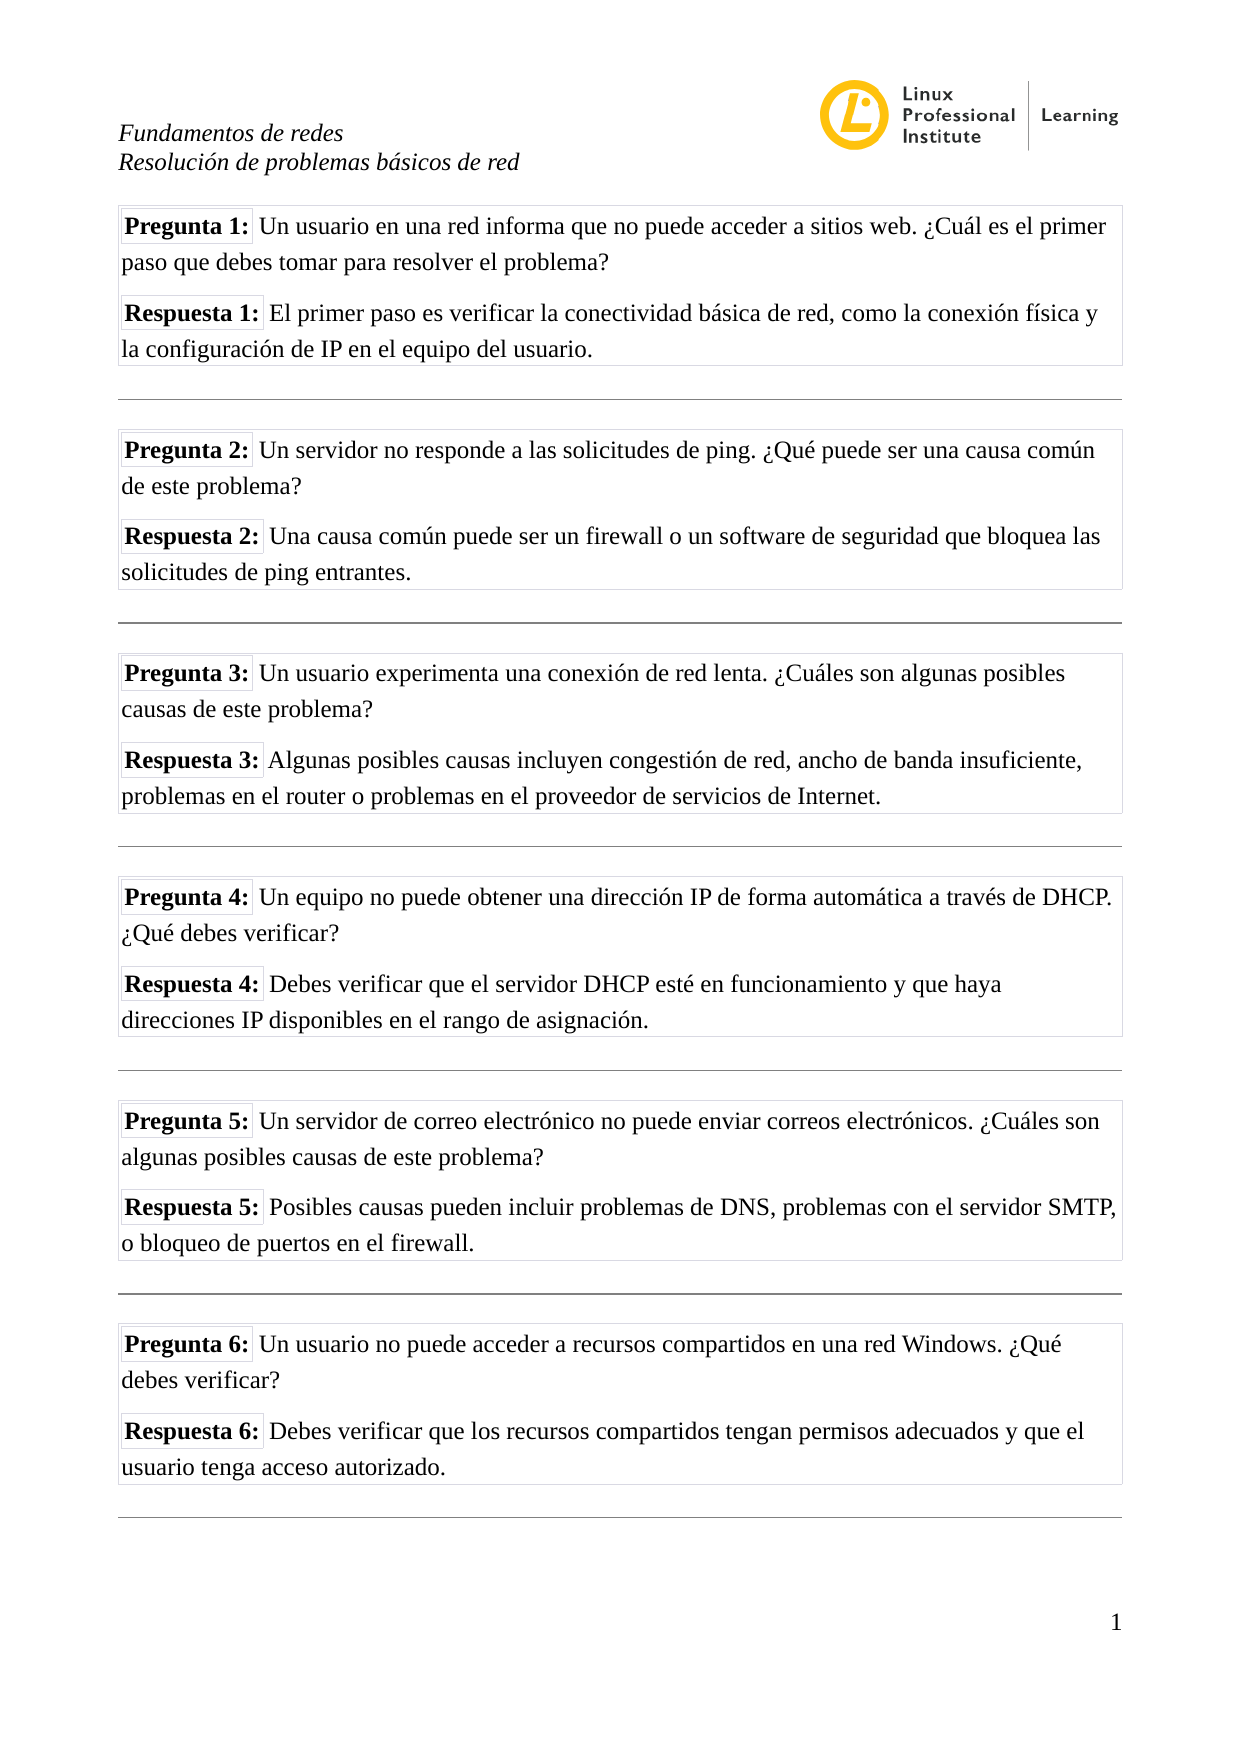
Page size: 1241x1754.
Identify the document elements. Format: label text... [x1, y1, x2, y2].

text Pregunta 1: Un usuario en una red informa que no puede acceder a sitios web. ¿Cuál es el primer paso que debes tomar para resolver el problema? [119, 206, 1122, 276]
text Pregunta 2: Un servidor no responde a las solicitudes de ping. ¿Qué puede ser una causa común de este problema? [119, 430, 1122, 499]
picture [819, 79, 1119, 151]
text Respuesta 5: Posibles causas pueden incluir problemas de DNS, problemas con el servidor SMTP, o bloqueo de puertos en el firewall. [119, 1186, 1122, 1260]
text Respuesta 1: El primer paso es verificar la conectividad básica de red, como la conexión física y la configuración de IP en el equipo del usuario. [119, 292, 1122, 365]
text Pregunta 6: Un usuario no puede acceder a recursos compartidos en una red Windows. ¿Qué debes verificar? [119, 1324, 1122, 1394]
text Respuesta 3: Algunas posibles causas incluyen congestión de red, ancho de banda insuficiente, problemas en el router o problemas en el proveedor de servicios de Internet. [119, 739, 1122, 813]
text Pregunta 4: Un equipo no puede obtener una dirección IP de forma automática a través de DHCP. ¿Qué debes verificar? [119, 877, 1122, 947]
text Respuesta 6: Debes verificar que los recursos compartidos tengan permisos adecuados y que el usuario tenga acceso autorizado. [119, 1410, 1122, 1484]
text Respuesta 2: Una causa común puede ser un firewall o un software de seguridad que bloquea las solicitudes de ping entrantes. [119, 515, 1122, 589]
text Pregunta 3: Un usuario experimenta una conexión de red lenta. ¿Cuáles son algunas posibles causas de este problema? [119, 654, 1122, 723]
text Pregunta 5: Un servidor de correo electrónico no puede enviar correos electrónicos. ¿Cuáles son algunas posibles causas de este problema? [119, 1101, 1122, 1171]
text Respuesta 4: Debes verificar que el servidor DHCP esté en funcionamiento y que haya direcciones IP disponibles en el rango de asignación. [119, 963, 1122, 1036]
